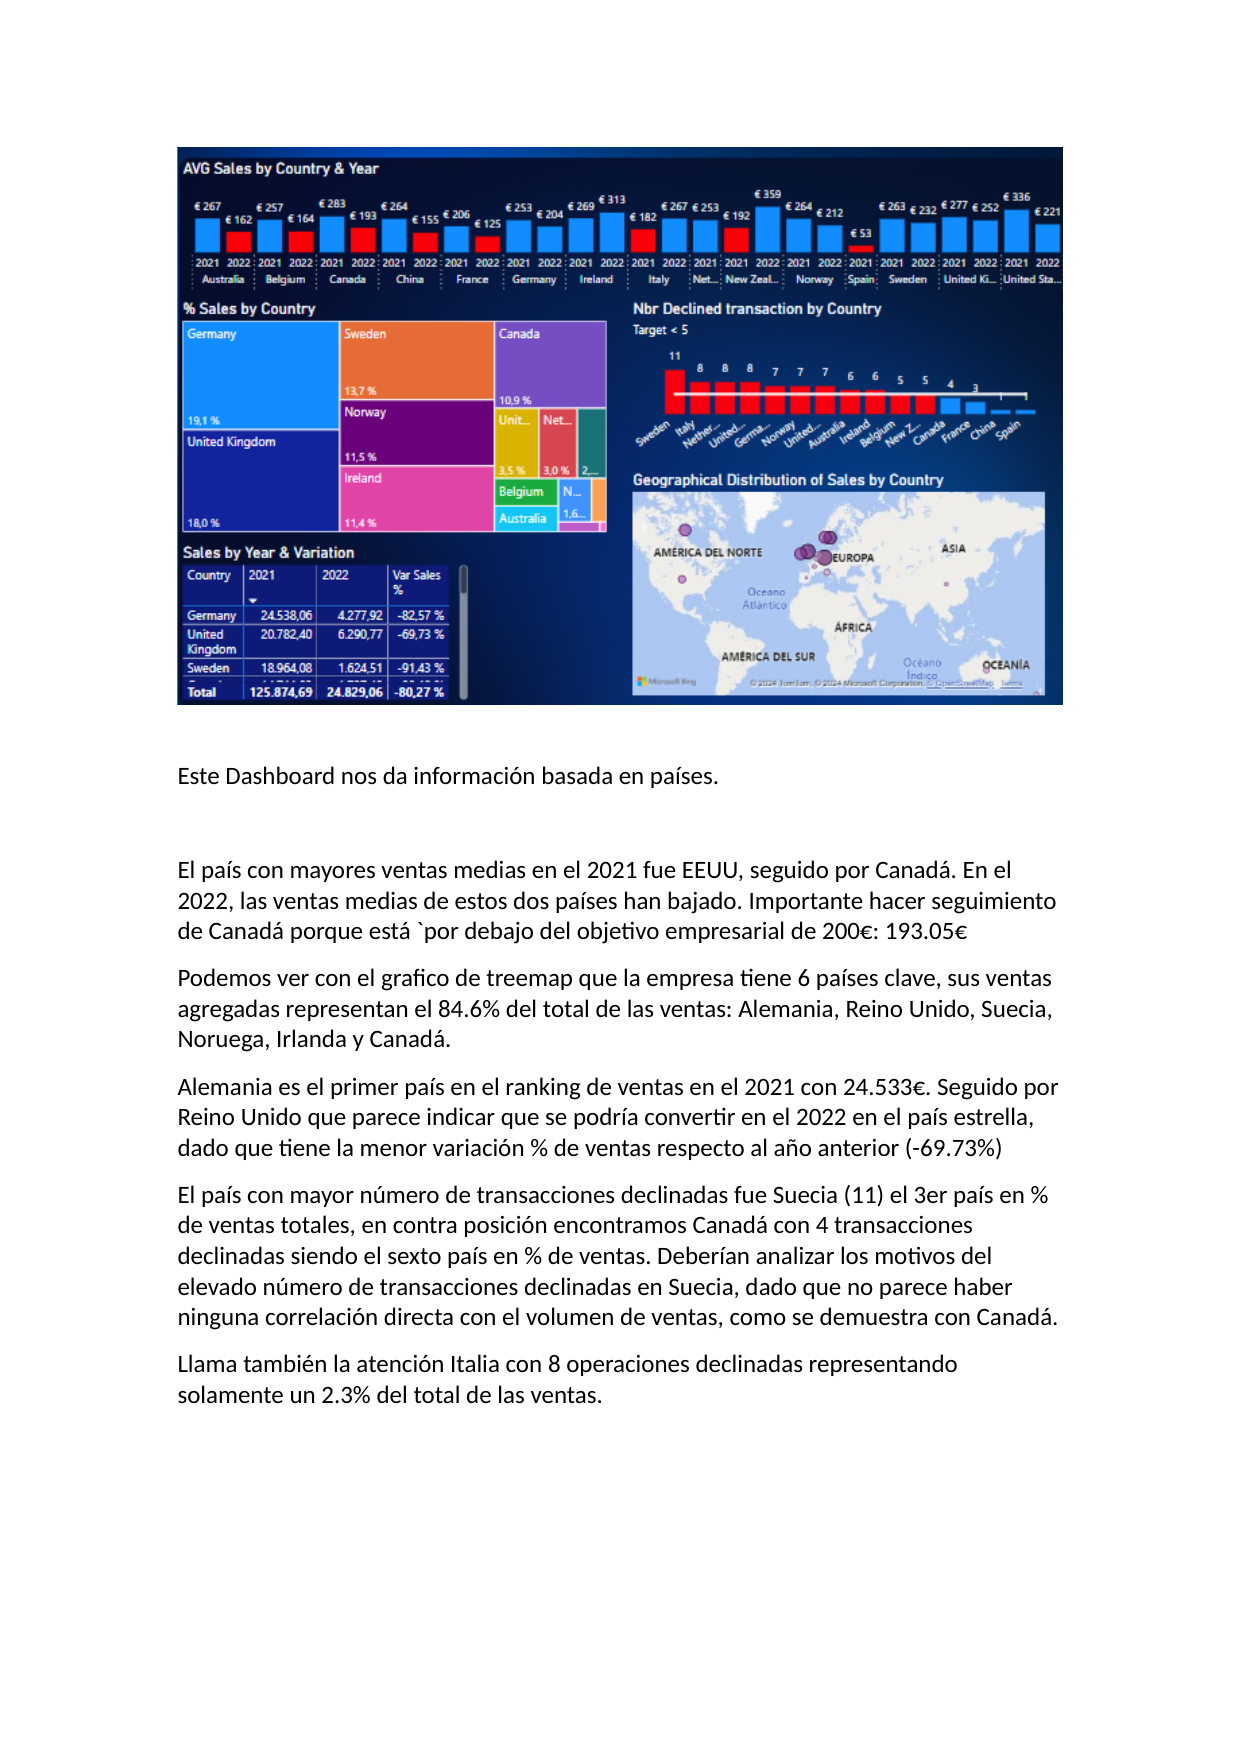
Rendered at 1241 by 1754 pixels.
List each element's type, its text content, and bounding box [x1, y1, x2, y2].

text El país con mayor número de transacciones declinadas fue Suecia (11) el 3er país en % de ventas totales, en contra posición encontramos Canadá con 4 transacciones declinadas siendo el sexto país en % de ventas. Deberían analizar los motivos del elevado número de transacciones declinadas en Suecia, dado que no parece haber ninguna correlación directa con el volumen de ventas, como se demuestra con Canadá. [177, 1179, 1063, 1332]
text El país con mayores ventas medias en el 2021 fue EEUU, seguido por Canadá. En el 2022, las ventas medias de estos dos países han bajado. Importante hacer seguimiento de Canadá porque está `por debajo del objetivo empresarial de 200€: 193.05€ [177, 854, 1063, 946]
text Podemos ver con el grafico de treemap que la empresa tiene 6 países clave, sus ventas agregadas representan el 84.6% del total de las ventas: Alemania, Reino Unido, Suecia, Noruega, Irlanda y Canadá. [177, 963, 1063, 1054]
text Alemania es el primer país en el ranking de ventas en el 2021 con 24.533€. Seguido por Reino Unido que parece indicar que se podría convertir en el 2022 en el país estrella, dado que tiene la menor variación % de ventas respecto al año anterior (-69.73%) [177, 1071, 1063, 1162]
text Este Dashboard nos da información basada en países. [177, 760, 1063, 791]
text Llama también la atención Italia con 8 operaciones declinadas representando solamente un 2.3% del total de las ventas. [177, 1348, 1063, 1409]
